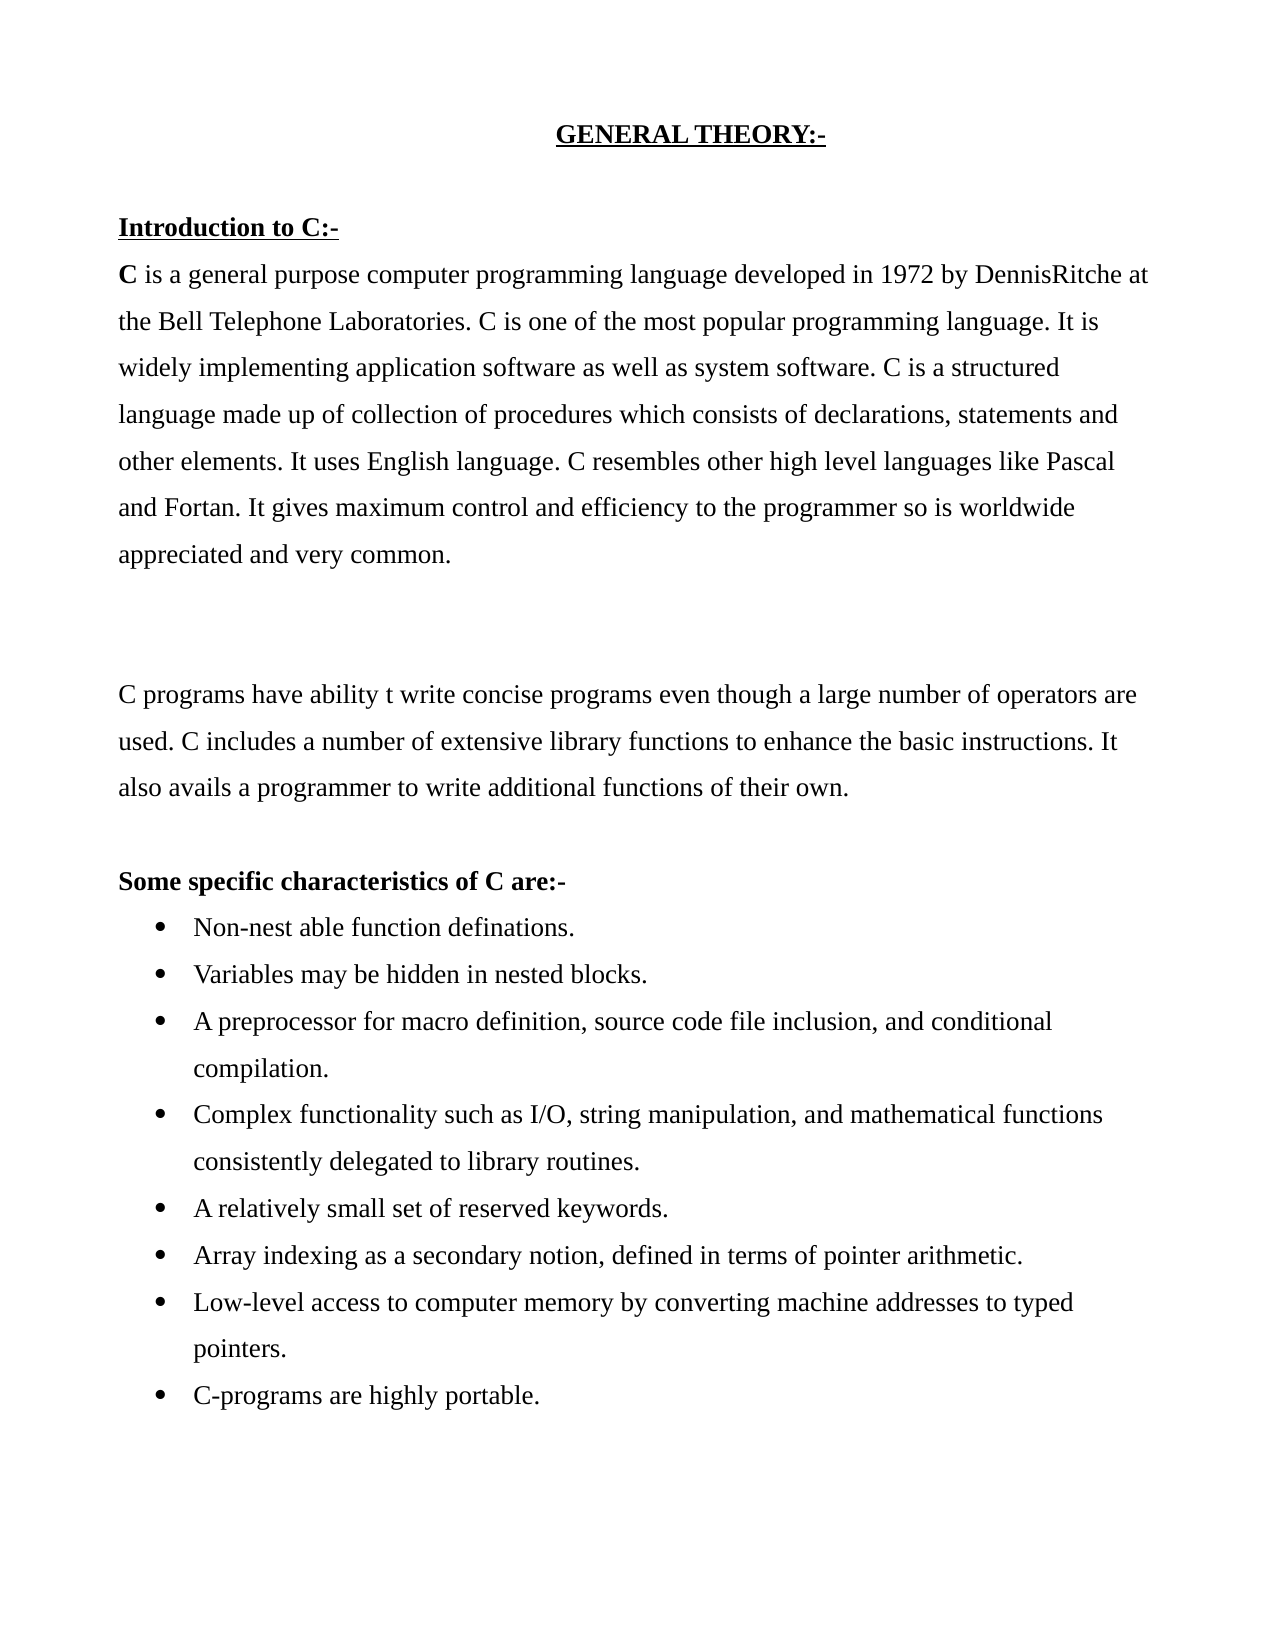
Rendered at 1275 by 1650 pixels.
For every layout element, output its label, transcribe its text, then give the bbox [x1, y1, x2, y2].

text C programs have ability t write concise programs even though a large number of operators are used. C includes a number of extensive library functions to enhance the basic instructions. It also avails a programmer to write additional functions of their own. [118, 678, 1157, 803]
list A preprocessor for macro definition, source code file inclusion, and conditional compilation. [156, 1005, 1157, 1083]
list Complex functionality such as I/O, string manipulation, and mathematical functions consistently delegated to library routines. [156, 1099, 1157, 1177]
text C is a general purpose computer programming language developed in 1972 by DennisRitche at the Bell Telephone Laboratories. C is one of the most popular programming language. It is widely implementing application software as well as system software. C is a structured language made up of collection of procedures which consists of declarations, statements and other elements. It uses English language. C resembles other high level languages like Pascal and Fortan. It gives maximum control and efficiency to the programmer so is worldwide appreciated and very common. [118, 258, 1157, 569]
list C-programs are highly portable. [156, 1379, 1157, 1411]
text Introduction to C:- [118, 211, 1157, 243]
list Variables may be hidden in nested blocks. [156, 958, 1157, 989]
text GENERAL THEORY:- [34, 118, 1157, 149]
list Non-nest able function definations. [156, 911, 1157, 943]
list Array indexing as a secondary notion, defined in terms of pointer arithmetic. [156, 1239, 1157, 1270]
list Low-level access to computer memory by converting machine addresses to typed pointers. [156, 1286, 1157, 1364]
text Some specific characteristics of C are:- [118, 865, 1157, 896]
list A relatively small set of reserved keywords. [156, 1192, 1157, 1223]
